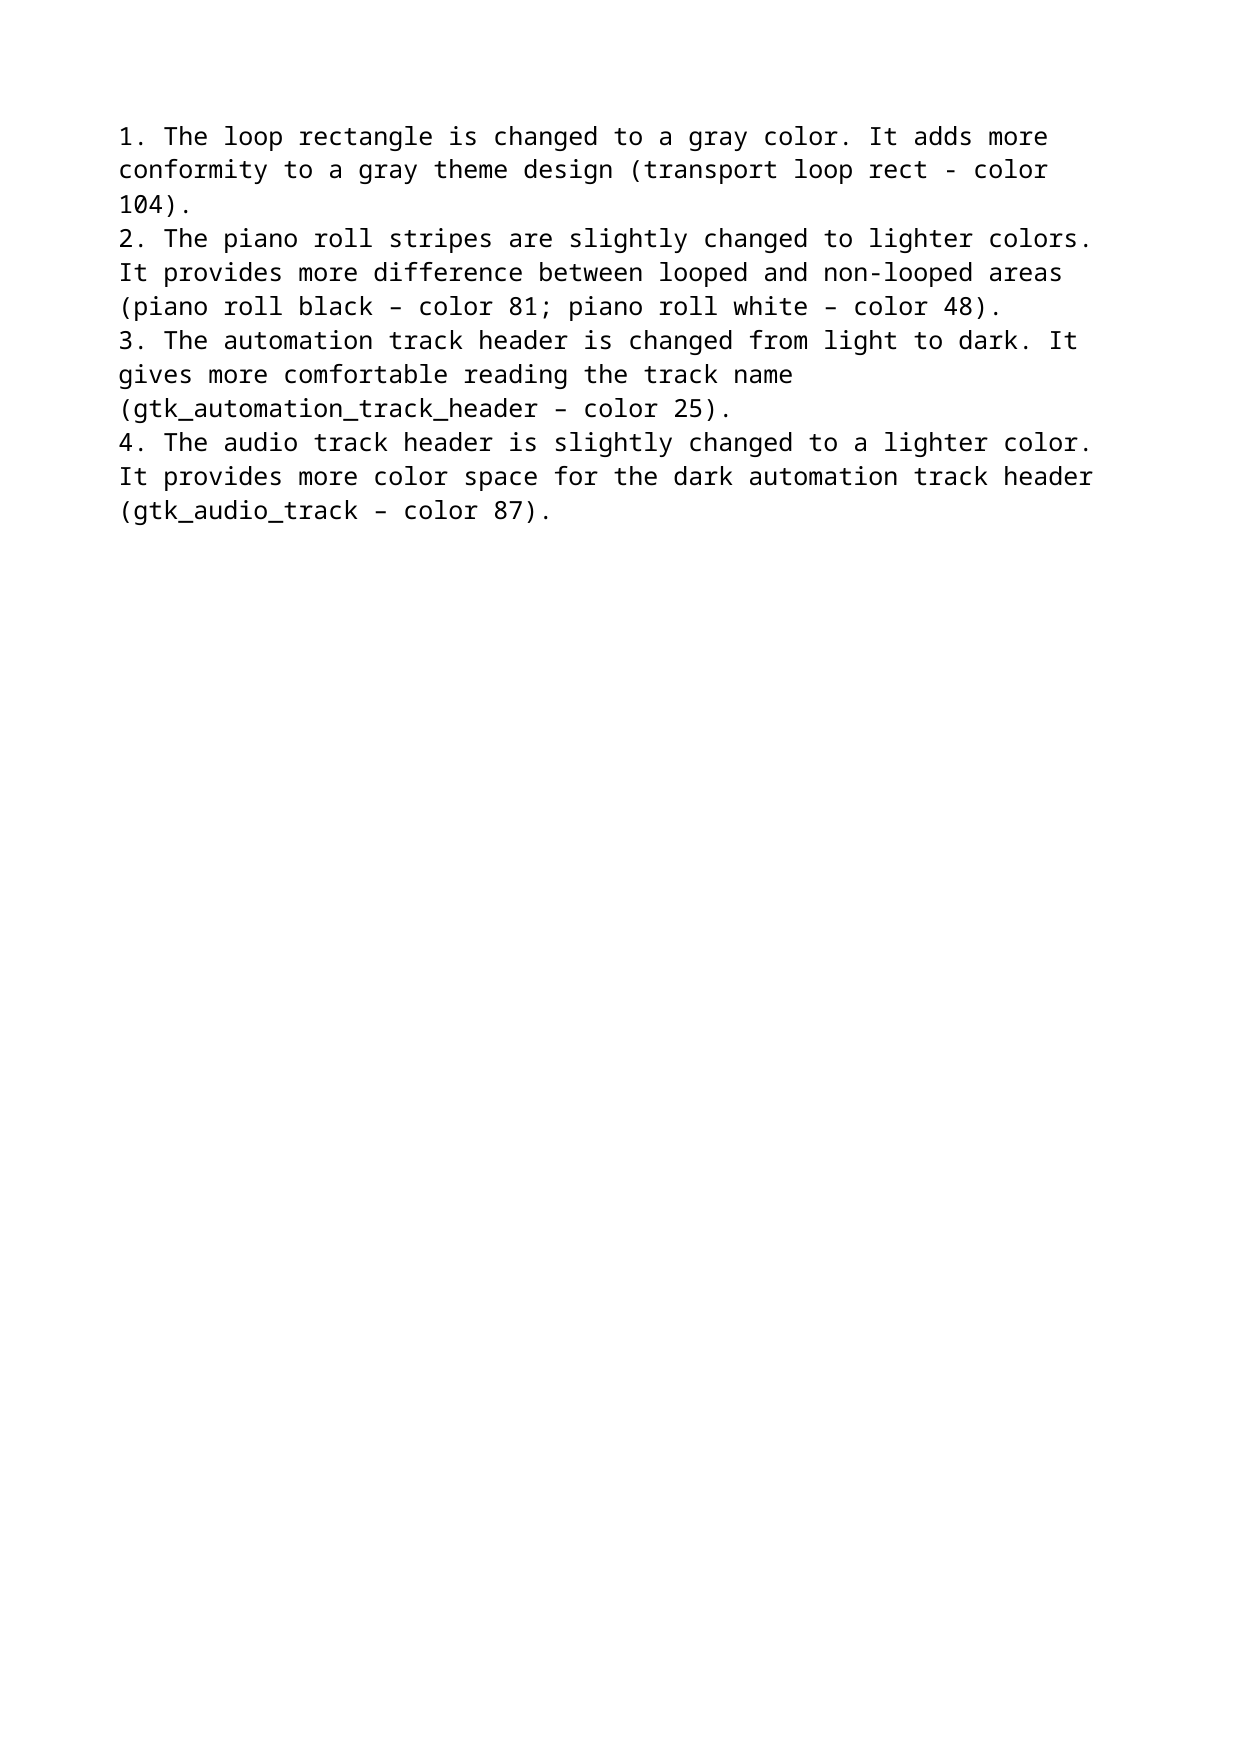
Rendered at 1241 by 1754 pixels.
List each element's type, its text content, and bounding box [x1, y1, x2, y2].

text 3. The automation track header is changed from light to dark. It gives more comfortable reading the track name (gtk_automation_track_header – color 25). [118, 322, 1122, 425]
text 4. The audio track header is slightly changed to a lighter color. It provides more color space for the dark automation track header (gtk_audio_track – color 87). [118, 425, 1122, 527]
text 2. The piano roll stripes are slightly changed to lighter colors. It provides more difference between looped and non-looped areas (piano roll black – color 81; piano roll white – color 48). [118, 220, 1122, 322]
text 1. The loop rectangle is changed to a gray color. It adds more conformity to a gray theme design (transport loop rect - color 104). [118, 118, 1122, 220]
